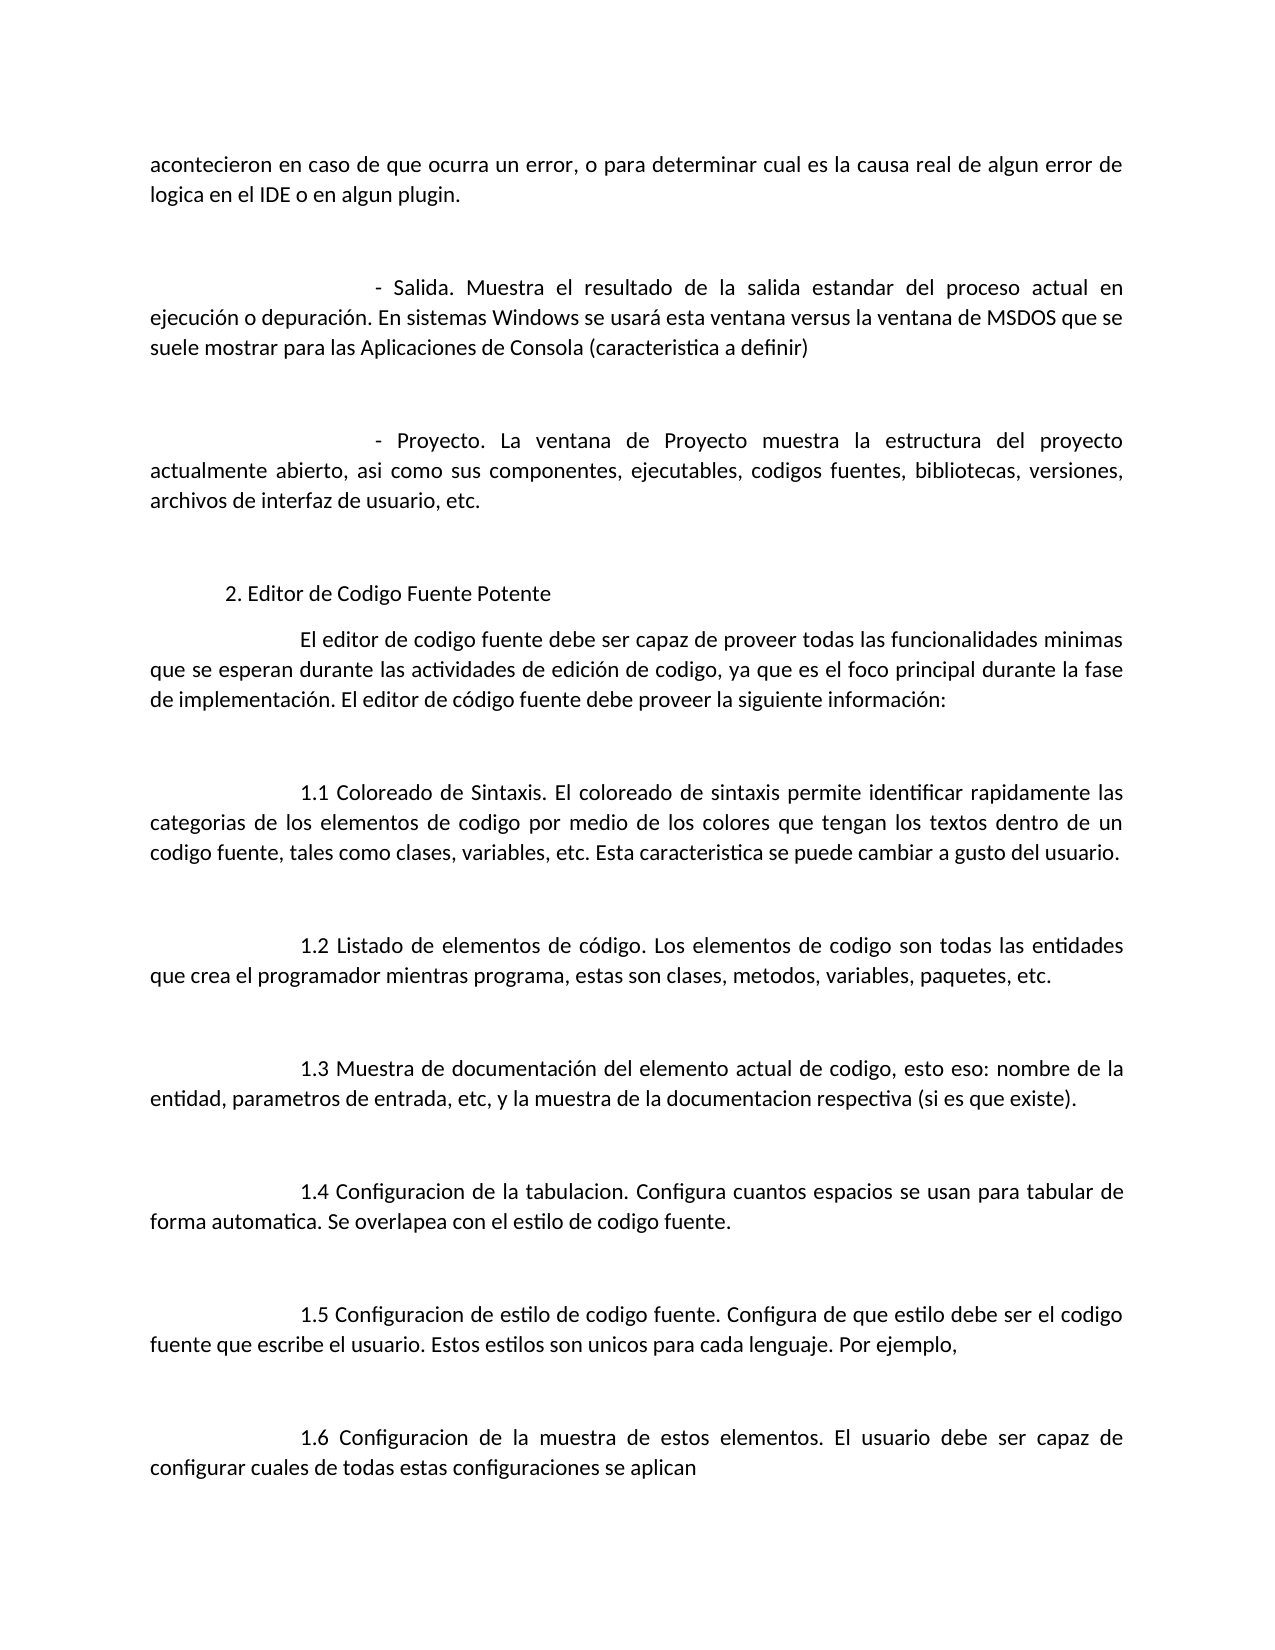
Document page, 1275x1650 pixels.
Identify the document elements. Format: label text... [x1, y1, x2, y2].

text 2. Editor de Codigo Fuente Potente [150, 579, 1125, 607]
text 1.2 Listado de elementos de código. Los elementos de codigo son todas las entidades que crea el programador mientras programa, estas son clases, metodos, variables, paquetes, etc. [150, 931, 1125, 989]
text El editor de codigo fuente debe ser capaz de proveer todas las funcionalidades minimas que se esperan durante las actividades de edición de codigo, ya que es el foco principal durante la fase de implementación. El editor de código fuente debe proveer la siguiente información: [150, 625, 1125, 713]
text 1.5 Configuracion de estilo de codigo fuente. Configura de que estilo debe ser el codigo fuente que escribe el usuario. Estos estilos son unicos para cada lenguaje. Por ejemplo, [150, 1300, 1125, 1358]
text - Salida. Muestra el resultado de la salida estandar del proceso actual en ejecución o depuración. En sistemas Windows se usará esta ventana versus la ventana de MSDOS que se suele mostrar para las Aplicaciones de Consola (caracteristica a definir) [150, 273, 1125, 361]
text 1.1 Coloreado de Sintaxis. El coloreado de sintaxis permite identificar rapidamente las categorias de los elementos de codigo por medio de los colores que tengan los textos dentro de un codigo fuente, tales como clases, variables, etc. Esta caracteristica se puede cambiar a gusto del usuario. [150, 778, 1125, 866]
text 1.4 Configuracion de la tabulacion. Configura cuantos espacios se usan para tabular de forma automatica. Se overlapea con el estilo de codigo fuente. [150, 1177, 1125, 1235]
text - Proyecto. La ventana de Proyecto muestra la estructura del proyecto actualmente abierto, asi como sus componentes, ejecutables, codigos fuentes, bibliotecas, versiones, archivos de interfaz de usuario, etc. [150, 426, 1125, 514]
text 1.6 Configuracion de la muestra de estos elementos. El usuario debe ser capaz de configurar cuales de todas estas configuraciones se aplican [150, 1423, 1125, 1481]
text 1.3 Muestra de documentación del elemento actual de codigo, esto eso: nombre de la entidad, parametros de entrada, etc, y la muestra de la documentacion respectiva (si es que existe). [150, 1054, 1125, 1112]
text acontecieron en caso de que ocurra un error, o para determinar cual es la causa real de algun error de logica en el IDE o en algun plugin. [150, 150, 1125, 208]
